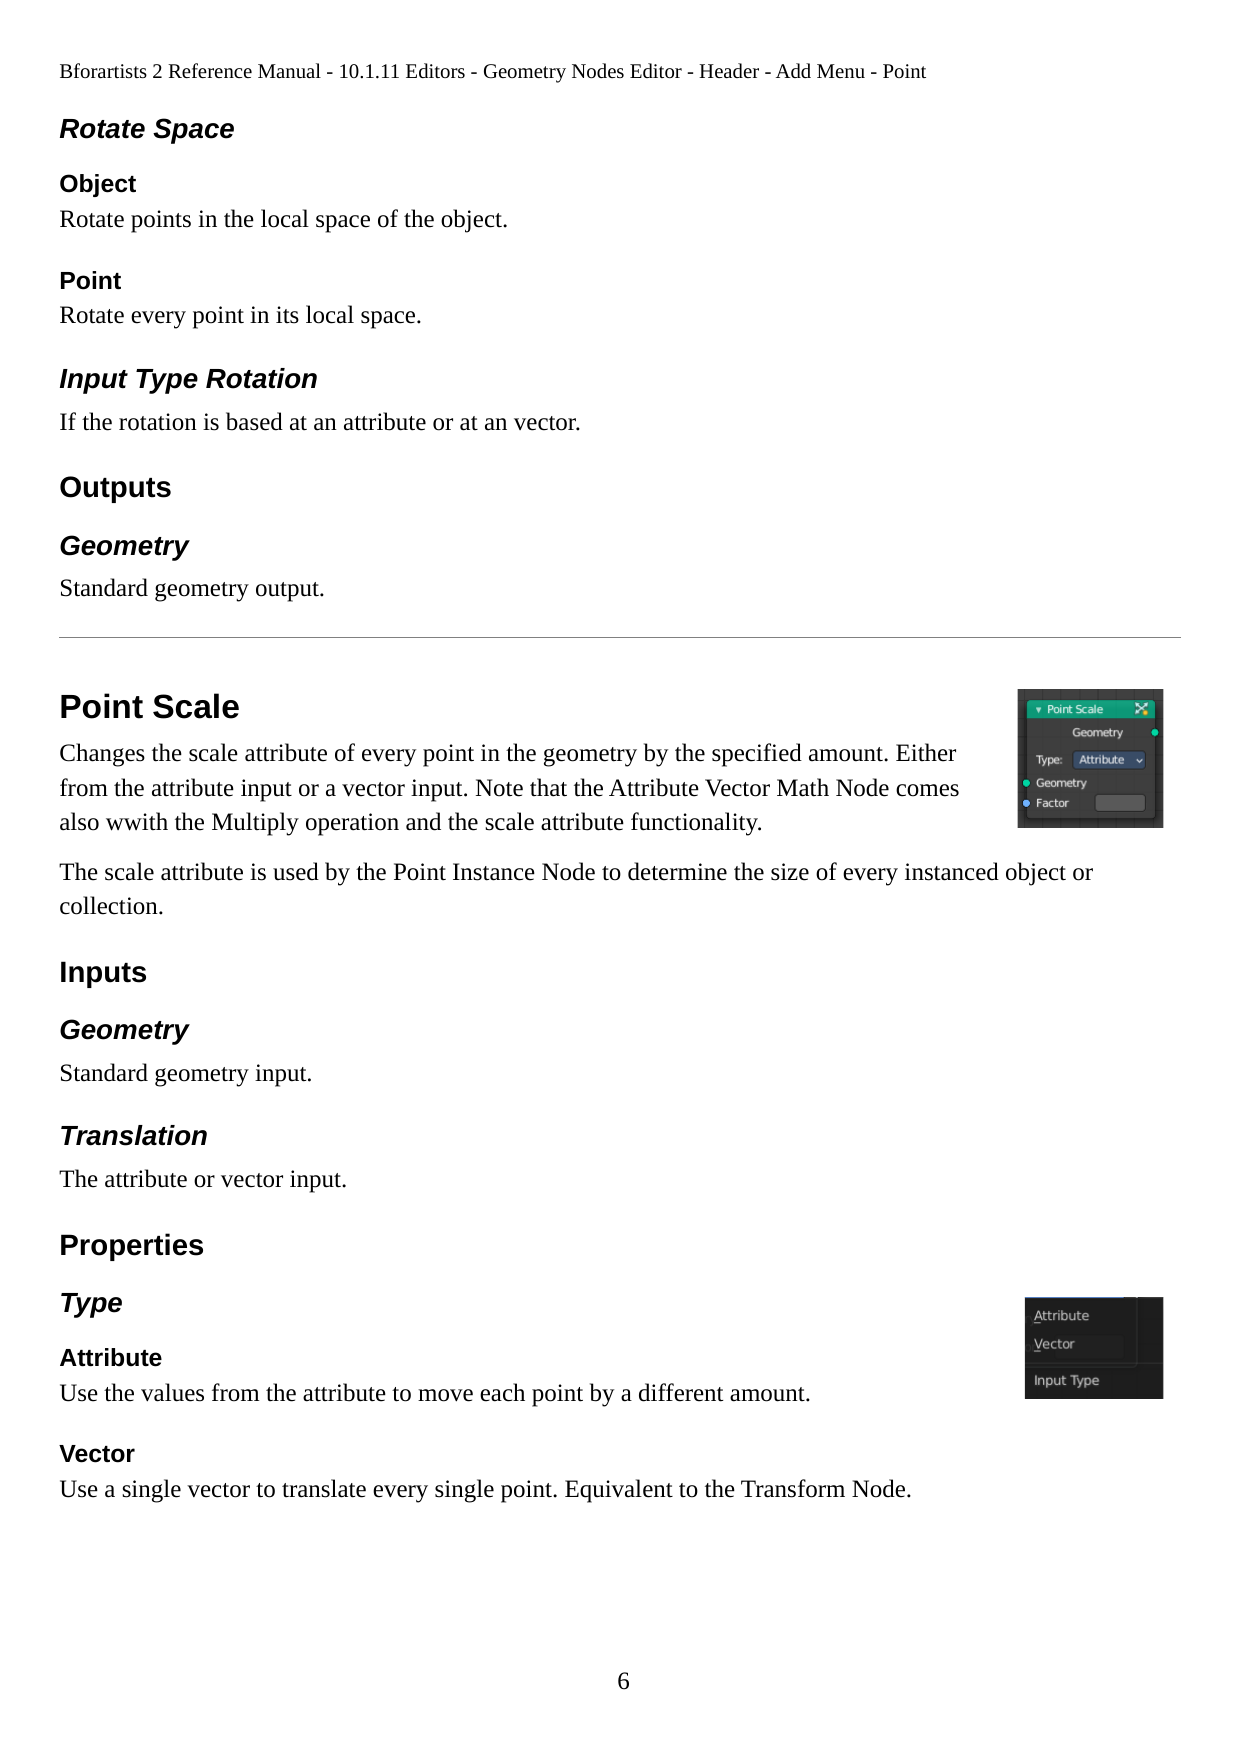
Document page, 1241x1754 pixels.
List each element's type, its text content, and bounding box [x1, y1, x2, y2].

subtitle Geometry [59, 529, 1181, 561]
subtitle Object [59, 169, 1181, 198]
text Changes the scale attribute of every point in the geometry by the specified amount. Either from the attribute input or a vector input. Note that the Attribute Vector Math Node comes also wwith the Multiply operation and the scale attribute functionality. [59, 738, 1181, 836]
text Standard geometry input. [59, 1058, 1181, 1087]
subtitle Input Type Rotation [59, 362, 1181, 394]
text Rotate points in the local space of the object. [59, 204, 1181, 233]
subtitle Inputs [59, 955, 1181, 988]
subtitle Attribute [59, 1343, 1024, 1372]
subtitle [1164, 1343, 1181, 1372]
subtitle Rotate Space [59, 113, 1181, 144]
picture [1017, 689, 1164, 828]
subtitle Translation [59, 1119, 1181, 1151]
text The scale attribute is used by the Point Instance Node to determine the size of every instanced object or collection. [59, 857, 1181, 920]
subtitle Outputs [59, 470, 1181, 504]
picture [1024, 1297, 1164, 1399]
subtitle Point Scale [59, 687, 1181, 726]
text If the rotation is based at an attribute or at an vector. [59, 407, 1181, 435]
text Standard geometry output. [59, 573, 1181, 602]
subtitle Properties [59, 1227, 1181, 1261]
text Use a single vector to translate every single point. Equivalent to the Transform Node. [59, 1474, 1181, 1503]
subtitle Type [59, 1286, 1181, 1318]
subtitle Geometry [59, 1013, 1181, 1045]
subtitle Point [59, 266, 1181, 294]
text The attribute or vector input. [59, 1164, 1181, 1192]
text Use the values from the attribute to move each point by a different amount. [59, 1378, 1181, 1407]
subtitle Vector [59, 1439, 1181, 1468]
text Rotate every point in its local space. [59, 301, 1181, 329]
